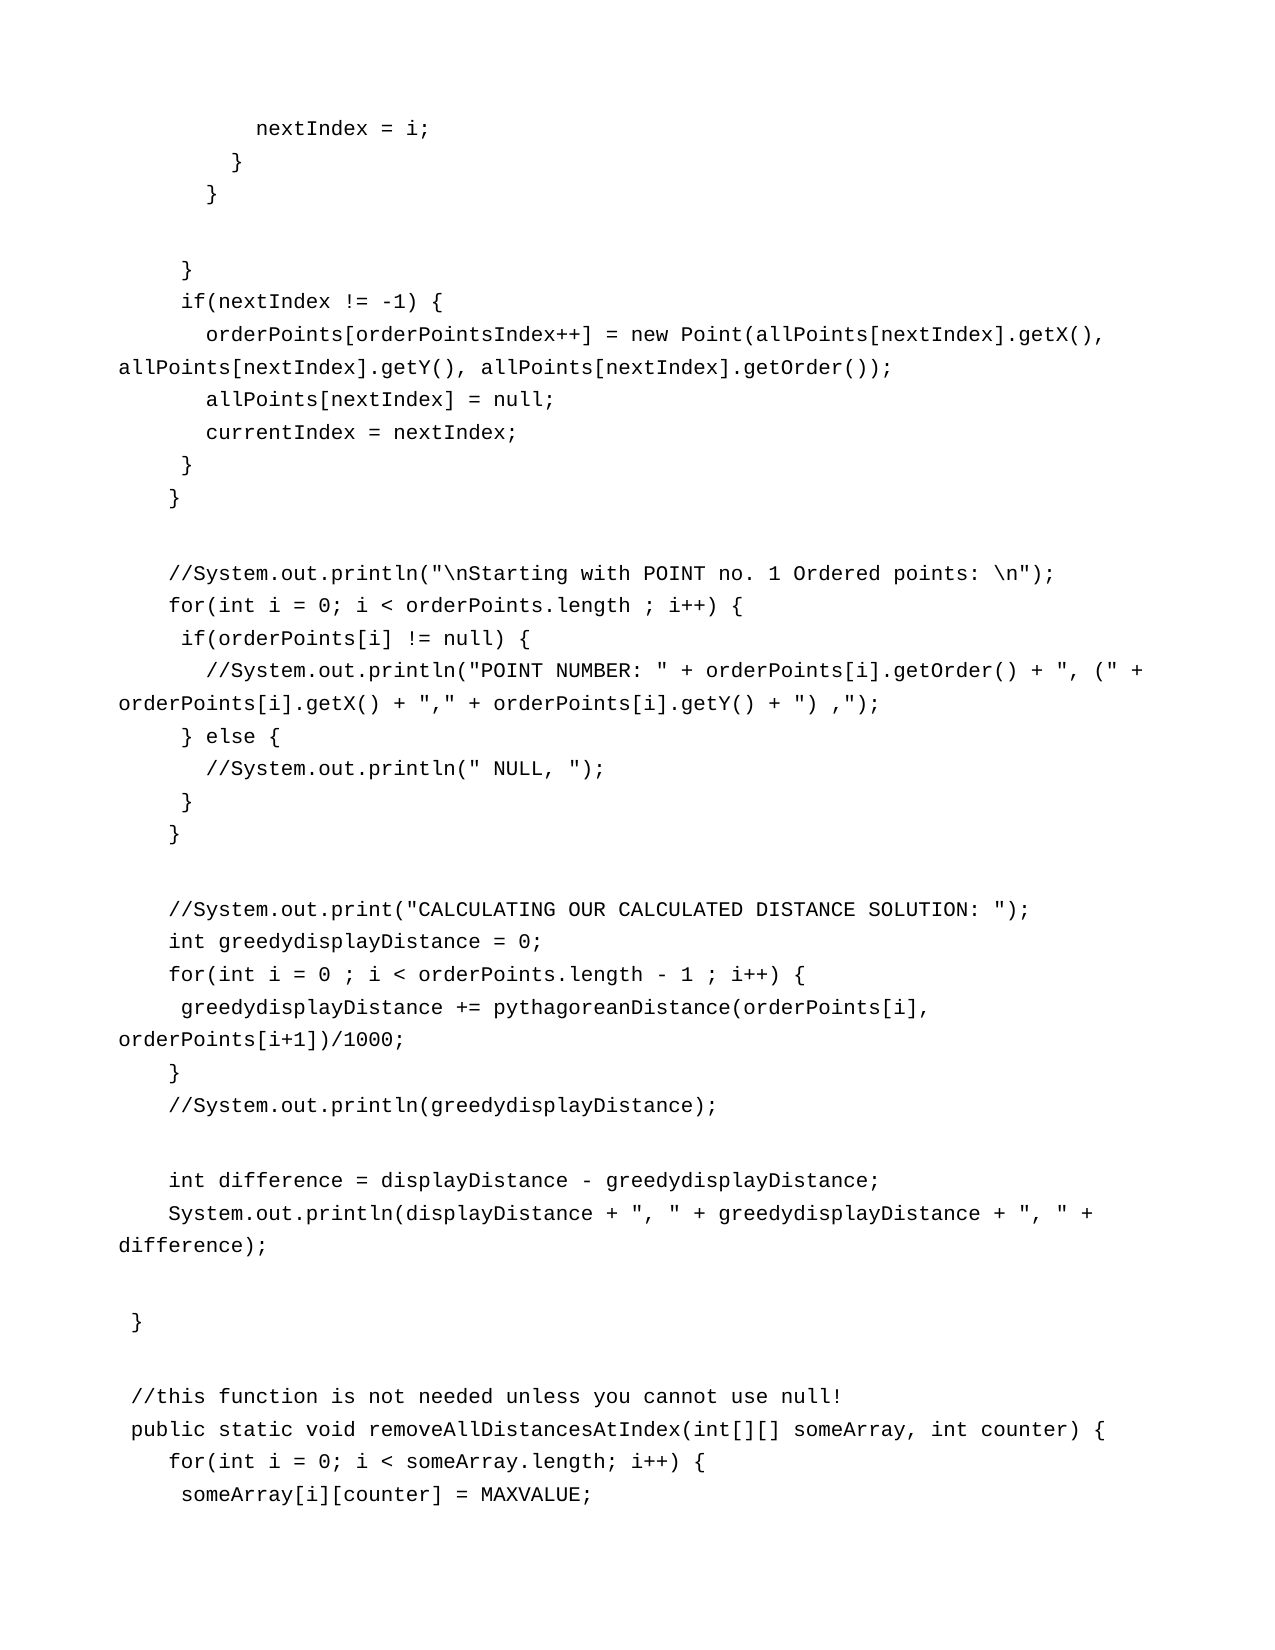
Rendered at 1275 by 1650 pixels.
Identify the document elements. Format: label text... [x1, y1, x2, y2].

text } [118, 183, 1157, 207]
text if(nextIndex != -1) { [118, 291, 1157, 315]
text currentIndex = nextIndex; [118, 422, 1157, 446]
text System.out.println(displayDistance + ", " + greedydisplayDistance + ", " + difference); [118, 1203, 1157, 1259]
text //System.out.println(" NULL, "); [118, 758, 1157, 782]
text } [118, 1311, 1157, 1334]
text } [118, 823, 1157, 847]
text if(orderPoints[i] != null) { [118, 628, 1157, 651]
text public static void removeAllDistancesAtIndex(int[][] someArray, int counter) { [118, 1419, 1157, 1443]
text int greedydisplayDistance = 0; [118, 932, 1157, 955]
text //System.out.println("\nStarting with POINT no. 1 Ordered points: \n"); [118, 563, 1157, 586]
text } [118, 259, 1157, 282]
text //System.out.println("POINT NUMBER: " + orderPoints[i].getOrder() + ", (" + orderPoints[i].getX() + "," + orderPoints[i].getY() + ") ,"); [118, 660, 1157, 717]
text nextIndex = i; [118, 118, 1157, 142]
text orderPoints[orderPointsIndex++] = new Point(allPoints[nextIndex].getX(), allPoints[nextIndex].getY(), allPoints[nextIndex].getOrder()); [118, 324, 1157, 380]
text //System.out.print("CALCULATING OUR CALCULATED DISTANCE SOLUTION: "); [118, 899, 1157, 923]
text //this function is not needed unless you cannot use null! [118, 1386, 1157, 1410]
text for(int i = 0 ; i < orderPoints.length - 1 ; i++) { [118, 964, 1157, 988]
text } else { [118, 726, 1157, 749]
text for(int i = 0; i < orderPoints.length ; i++) { [118, 595, 1157, 619]
text } [118, 151, 1157, 174]
text for(int i = 0; i < someArray.length; i++) { [118, 1452, 1157, 1475]
text someArray[i][counter] = MAXVALUE; [118, 1484, 1157, 1508]
text greedydisplayDistance += pythagoreanDistance(orderPoints[i], orderPoints[i+1])/1000; [118, 997, 1157, 1053]
text //System.out.println(greedydisplayDistance); [118, 1094, 1157, 1118]
text } [118, 454, 1157, 478]
text } [118, 487, 1157, 511]
text } [118, 1062, 1157, 1086]
text } [118, 791, 1157, 814]
text int difference = displayDistance - greedydisplayDistance; [118, 1170, 1157, 1194]
text allPoints[nextIndex] = null; [118, 389, 1157, 413]
